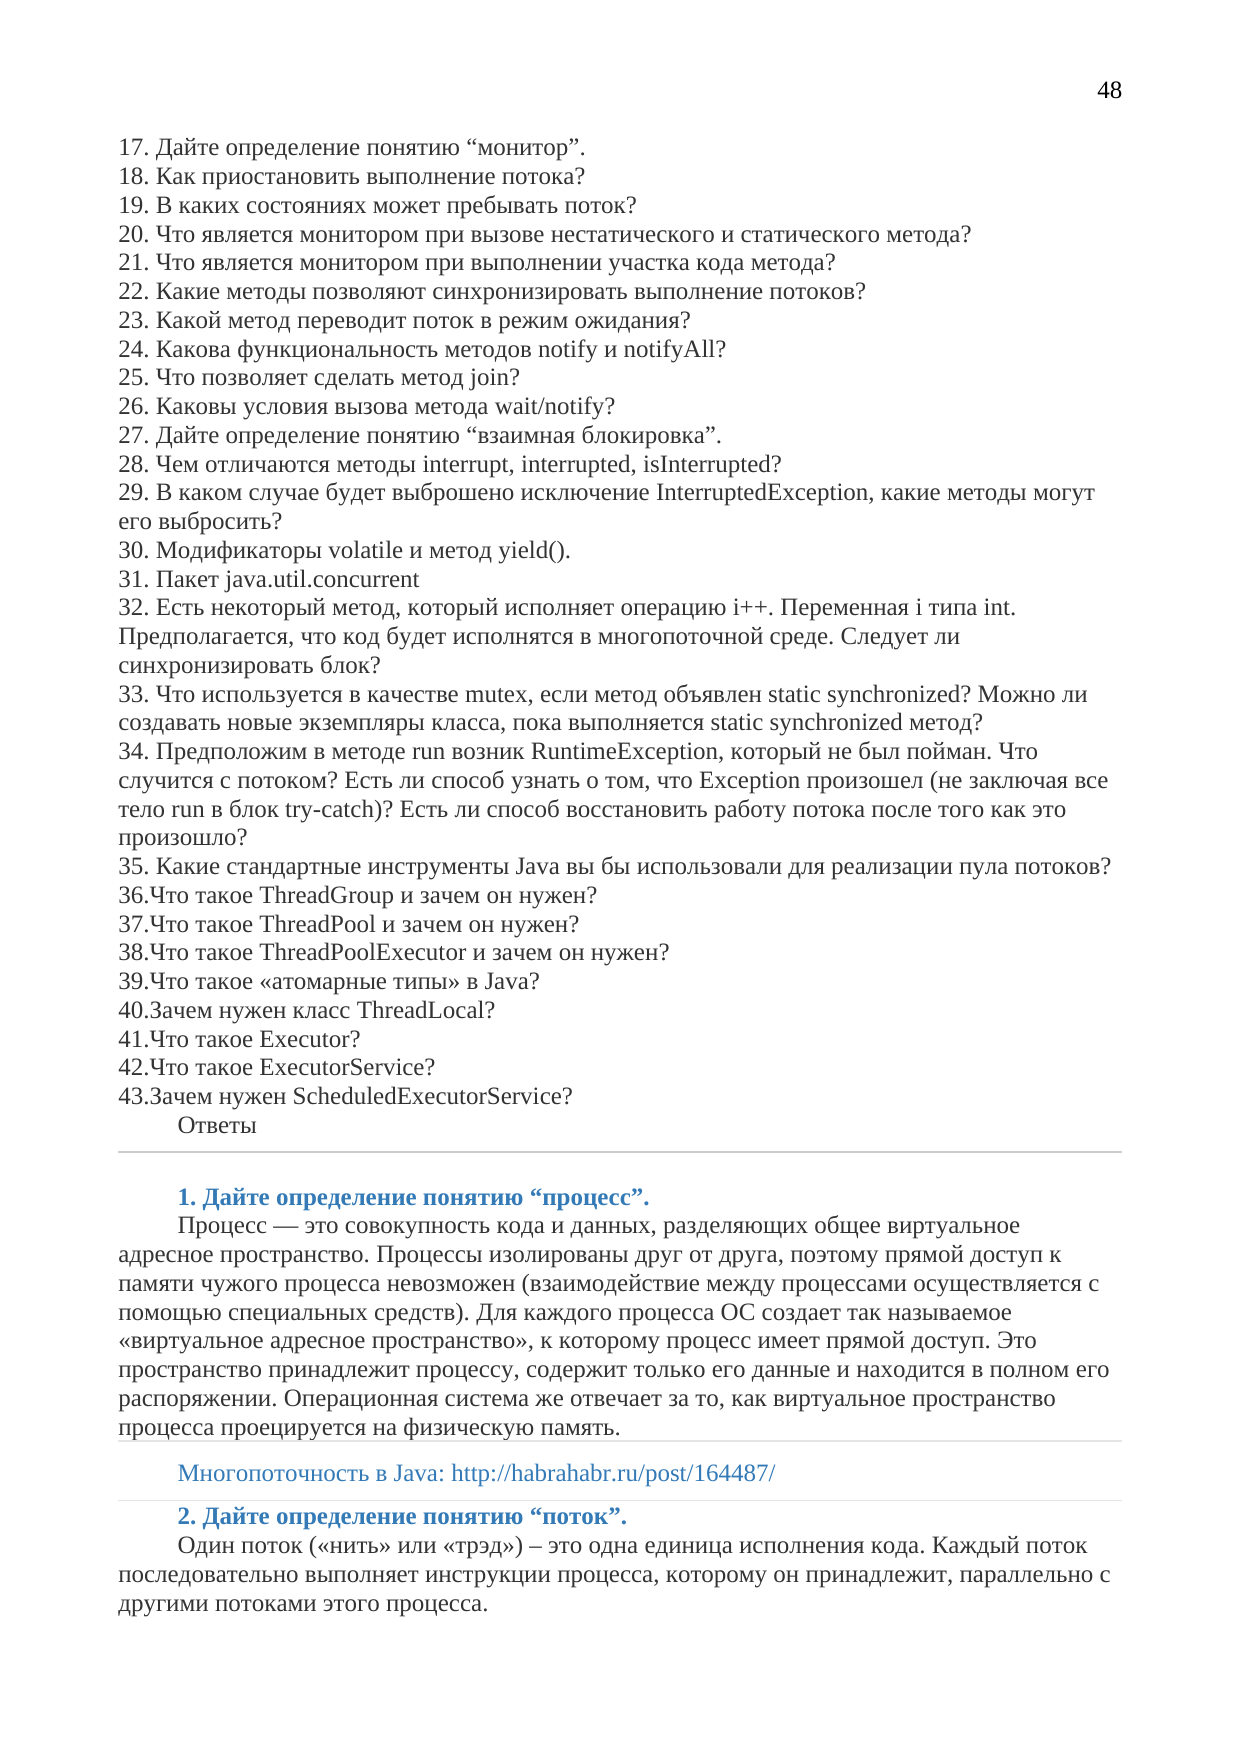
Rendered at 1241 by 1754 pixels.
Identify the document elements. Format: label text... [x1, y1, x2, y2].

text Процесс — это совокупность кода и данных, разделяющих общее виртуальное адресное пространство. Процессы изолированы друг от друга, поэтому прямой доступ к памяти чужого процесса невозможен (взаимодействие между процессами осуществляется с помощью специальных средств). Для каждого процесса ОС создает так называемое «виртуальное адресное пространство», к которому процесс имеет прямой доступ. Это пространство принадлежит процессу, содержит только его данные и находится в полном его распоряжении. Операционная система же отвечает за то, как виртуальное пространство процесса проецируется на физическую память. [118, 1210, 1122, 1440]
text 17. Дайте определение понятию “монитор”. 18. Как приостановить выполнение потока? 19. В каких состояниях может пребывать поток? 20. Что является монитором при вызове нестатического и статического метода? 21. Что является монитором при выполнении участка кода метода? 22. Какие методы позволяют синхронизировать выполнение потоков? 23. Какой метод переводит поток в режим ожидания? 24. Какова функциональность методов notify и notifyAll? 25. Что позволяет сделать метод join? 26. Каковы условия вызова метода wait/notify? 27. Дайте определение понятию “взаимная блокировка”. 28. Чем отличаются методы interrupt, interrupted, isInterrupted? 29. В каком случае будет выброшено исключение InterruptedException, какие методы могут его выбросить? 30. Модификаторы volatile и метод yield(). 31. Пакет java.util.concurrent 32. Есть некоторый метод, который исполняет операцию i++. Переменная i типа int. Предполагается, что код будет исполнятся в многопоточной среде. Следует ли синхронизировать блок? 33. Что используется в качестве mutex, если метод объявлен static synchronized? Можно ли создавать новые экземпляры класса, пока выполняется static synchronized метод? 34. Предположим в методе run возник RuntimeException, который не был пойман. Что случится с потоком? Есть ли способ узнать о том, что Exception произошел (не заключая все тело run в блок try-catch)? Есть ли способ восстановить работу потока после того как это произошло? 35. Какие стандартные инструменты Java вы бы использовали для реализации пула потоков? 36.Что такое ThreadGroup и зачем он нужен? 37.Что такое ThreadPool и зачем он нужен? 38.Что такое ThreadPoolExecutor и зачем он нужен? 39.Что такое «атомарные типы» в Java? 40.Зачем нужен класс ThreadLocal? 41.Что такое Executor? 42.Что такое ExecutorService? 43.Зачем нужен ScheduledExecutorService? [118, 132, 1122, 1110]
subtitle Многопоточность в Java: http://habrahabr.ru/post/164487/ [118, 1442, 1122, 1500]
subtitle 1. Дайте определение понятию “процесс”. [118, 1182, 1122, 1210]
subtitle 2. Дайте определение понятию “поток”. [118, 1501, 1122, 1530]
text Один поток («нить» или «трэд») – это одна единица исполнения кода. Каждый поток последовательно выполняет инструкции процесса, которому он принадлежит, параллельно с другими потоками этого процесса. [118, 1530, 1122, 1616]
subtitle Ответы [118, 1110, 1122, 1151]
